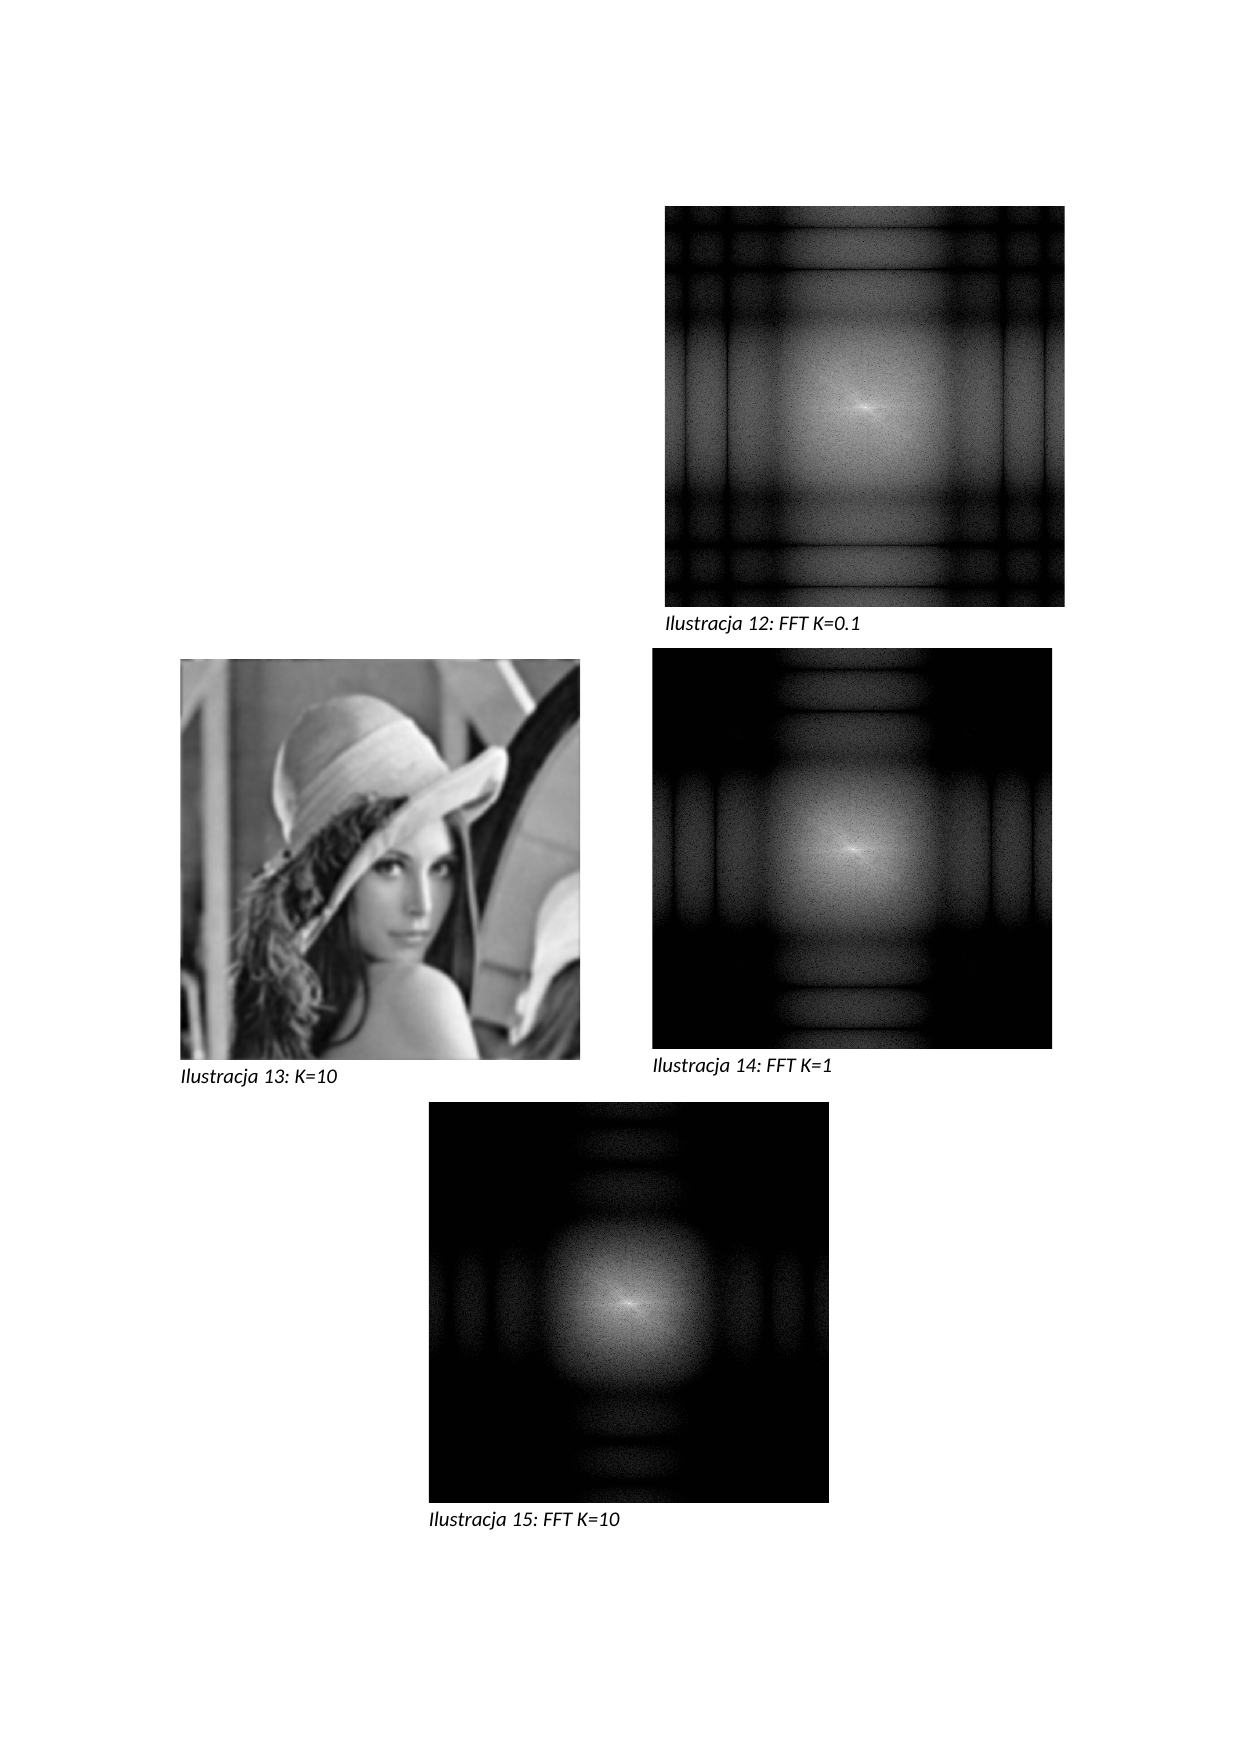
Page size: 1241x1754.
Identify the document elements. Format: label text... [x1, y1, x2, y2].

text Ilustracja 15: FFT K=10 [429, 1503, 829, 1531]
picture [180, 659, 581, 1060]
text Ilustracja 14: FFT K=1 [652, 1049, 1052, 1077]
text Ilustracja 13: FFT K=0.1 [665, 607, 1065, 636]
picture [652, 648, 1053, 1049]
picture [428, 1102, 829, 1503]
picture [664, 206, 1065, 607]
text Ilustracja 10: K=10 [180, 1060, 580, 1088]
